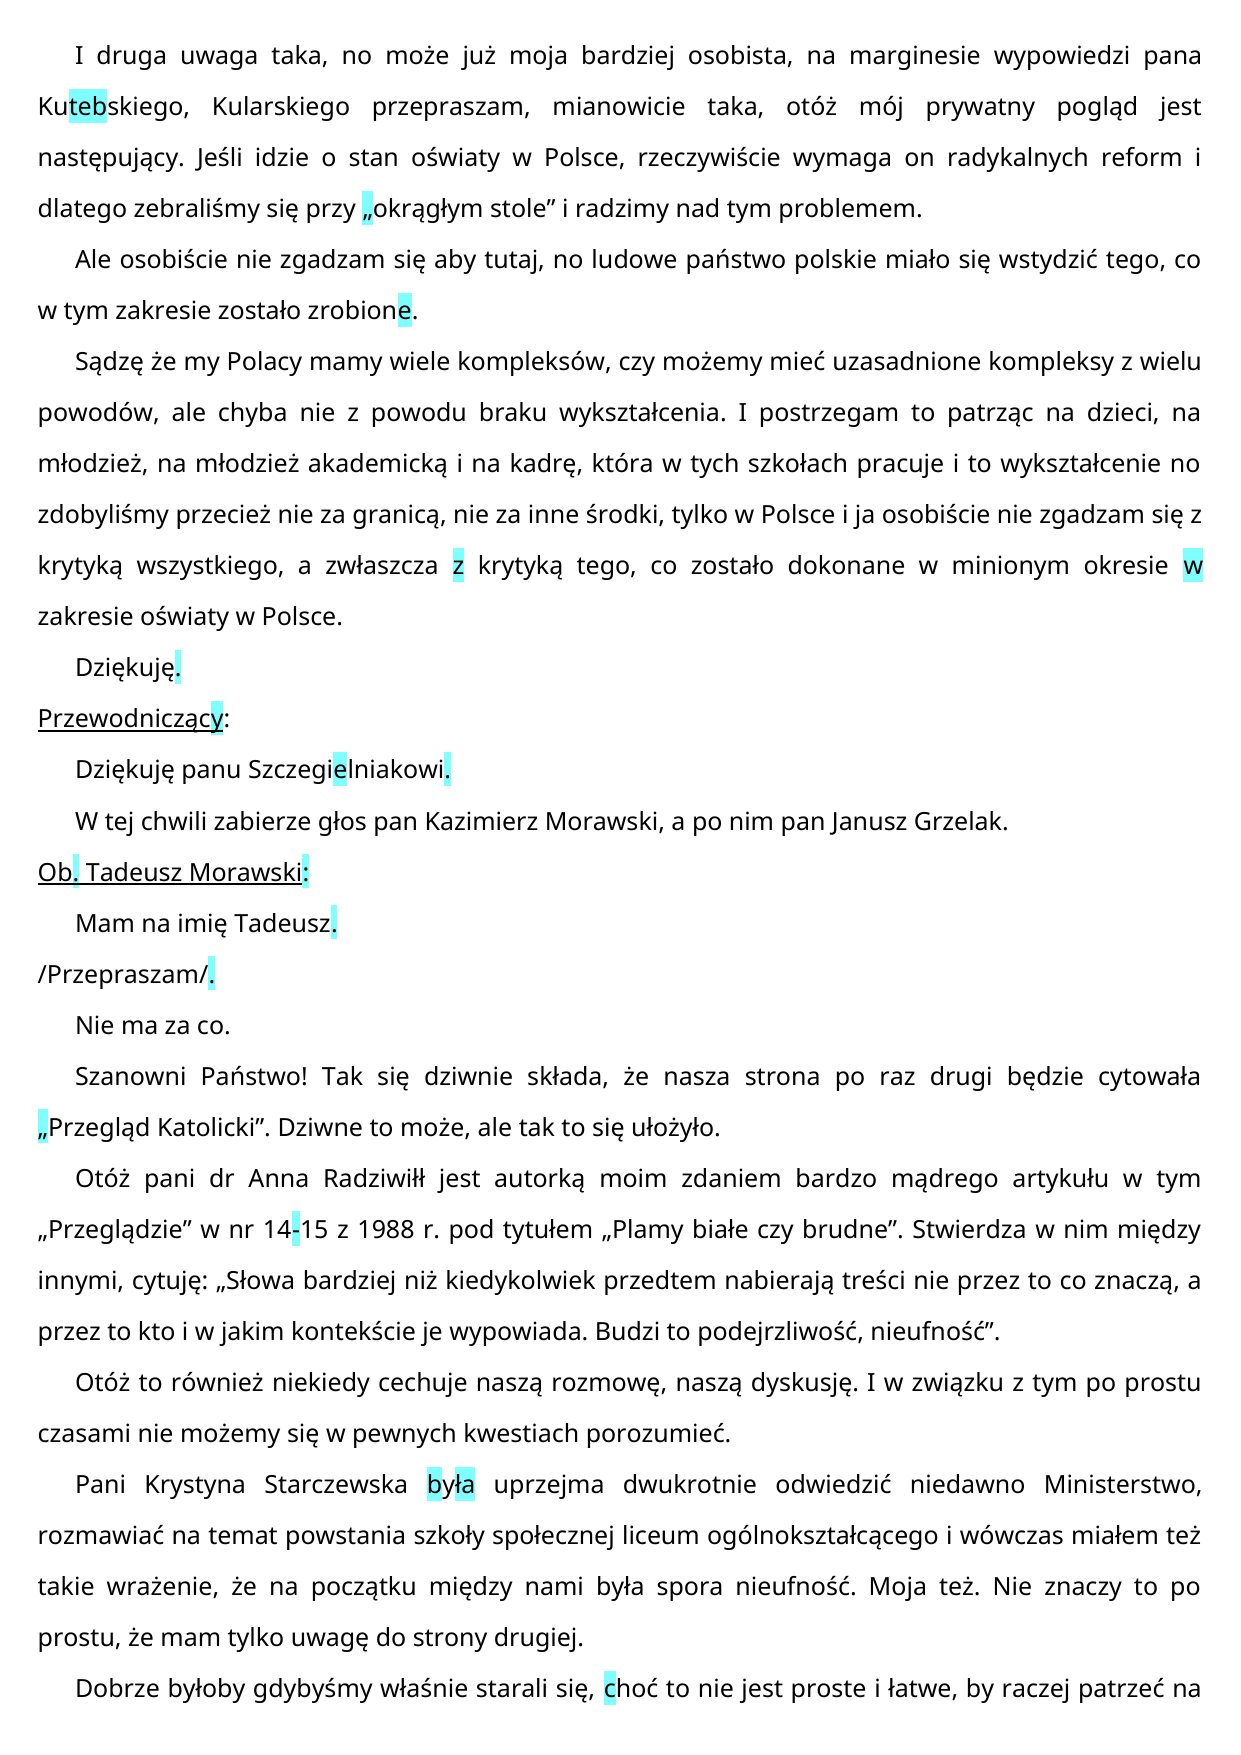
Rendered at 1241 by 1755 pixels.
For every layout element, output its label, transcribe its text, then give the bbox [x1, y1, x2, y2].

text Otóż pani dr Anna Radziwiłł jest autorką moim zdaniem bardzo mądrego artykułu w tym „Przeglądzie” w nr 14-15 z 1988 r. pod tytułem „Plamy białe czy brudne”. Stwierdza w nim między innymi, cytuję: „Słowa bardziej niż kiedykolwiek przedtem nabierają treści nie przez to co znaczą, a przez to kto i w jakim kontekście je wypowiada. Budzi to podejrzliwość, nieufność”. [37, 1160, 1203, 1348]
text Pani Krystyna Starczewska była uprzejma dwukrotnie odwiedzić niedawno Ministerstwo, rozmawiać na temat powstania szkoły społecznej liceum ogólnokształcącego i wówczas miałem też takie wrażenie, że na początku między nami była spora nieufność. Moja też. Nie znaczy to po prostu, że mam tylko uwagę do strony drugiej. [37, 1467, 1203, 1654]
text Ob. Tadeusz Morawski: [37, 854, 1203, 888]
text I druga uwaga taka, no może już moja bardziej osobista, na marginesie wypowiedzi pana Kutebskiego, Kularskiego przepraszam, mianowicie taka, otóż mój prywatny pogląd jest następujący. Jeśli idzie o stan oświaty w Polsce, rzeczywiście wymaga on radykalnych reform i dlatego zebraliśmy się przy „okrągłym stole” i radzimy nad tym problemem. [37, 37, 1203, 225]
text Dobrze byłoby gdybyśmy właśnie starali się, choć to nie jest proste i łatwe, by raczej patrzeć na [37, 1671, 1203, 1705]
text Otóż to również niekiedy cechuje naszą rozmowę, naszą dyskusję. I w związku z tym po prostu czasami nie możemy się w pewnych kwestiach porozumieć. [37, 1364, 1203, 1450]
text Sądzę że my Polacy mamy wiele kompleksów, czy możemy mieć uzasadnione kompleksy z wielu powodów, ale chyba nie z powodu braku wykształcenia. I postrzegam to patrząc na dzieci, na młodzież, na młodzież akademicką i na kadrę, która w tych szkołach pracuje i to wykształcenie no zdobyliśmy przecież nie za granicą, nie za inne środki, tylko w Polsce i ja osobiście nie zgadzam się z krytyką wszystkiego, a zwłaszcza z krytyką tego, co zostało dokonane w minionym okresie w zakresie oświaty w Polsce. [37, 344, 1203, 633]
text Ale osobiście nie zgadzam się aby tutaj, no ludowe państwo polskie miało się wstydzić tego, co w tym zakresie zostało zrobione. [37, 242, 1203, 327]
text Dziękuję. [37, 650, 1203, 684]
text W tej chwili zabierze głos pan Kazimierz Morawski, a po nim pan Janusz Grzelak. [37, 803, 1203, 837]
text Mam na imię Tadeusz. [37, 905, 1203, 939]
text Dziękuję panu Szczegielniakowi. [37, 752, 1203, 786]
text Nie ma za co. [37, 1007, 1203, 1041]
text /Przepraszam/. [37, 956, 1203, 990]
text Szanowni Państwo! Tak się dziwnie składa, że nasza strona po raz drugi będzie cytowała „Przegląd Katolicki”. Dziwne to może, ale tak to się ułożyło. [37, 1058, 1203, 1143]
text Przewodniczący: [37, 701, 1203, 735]
